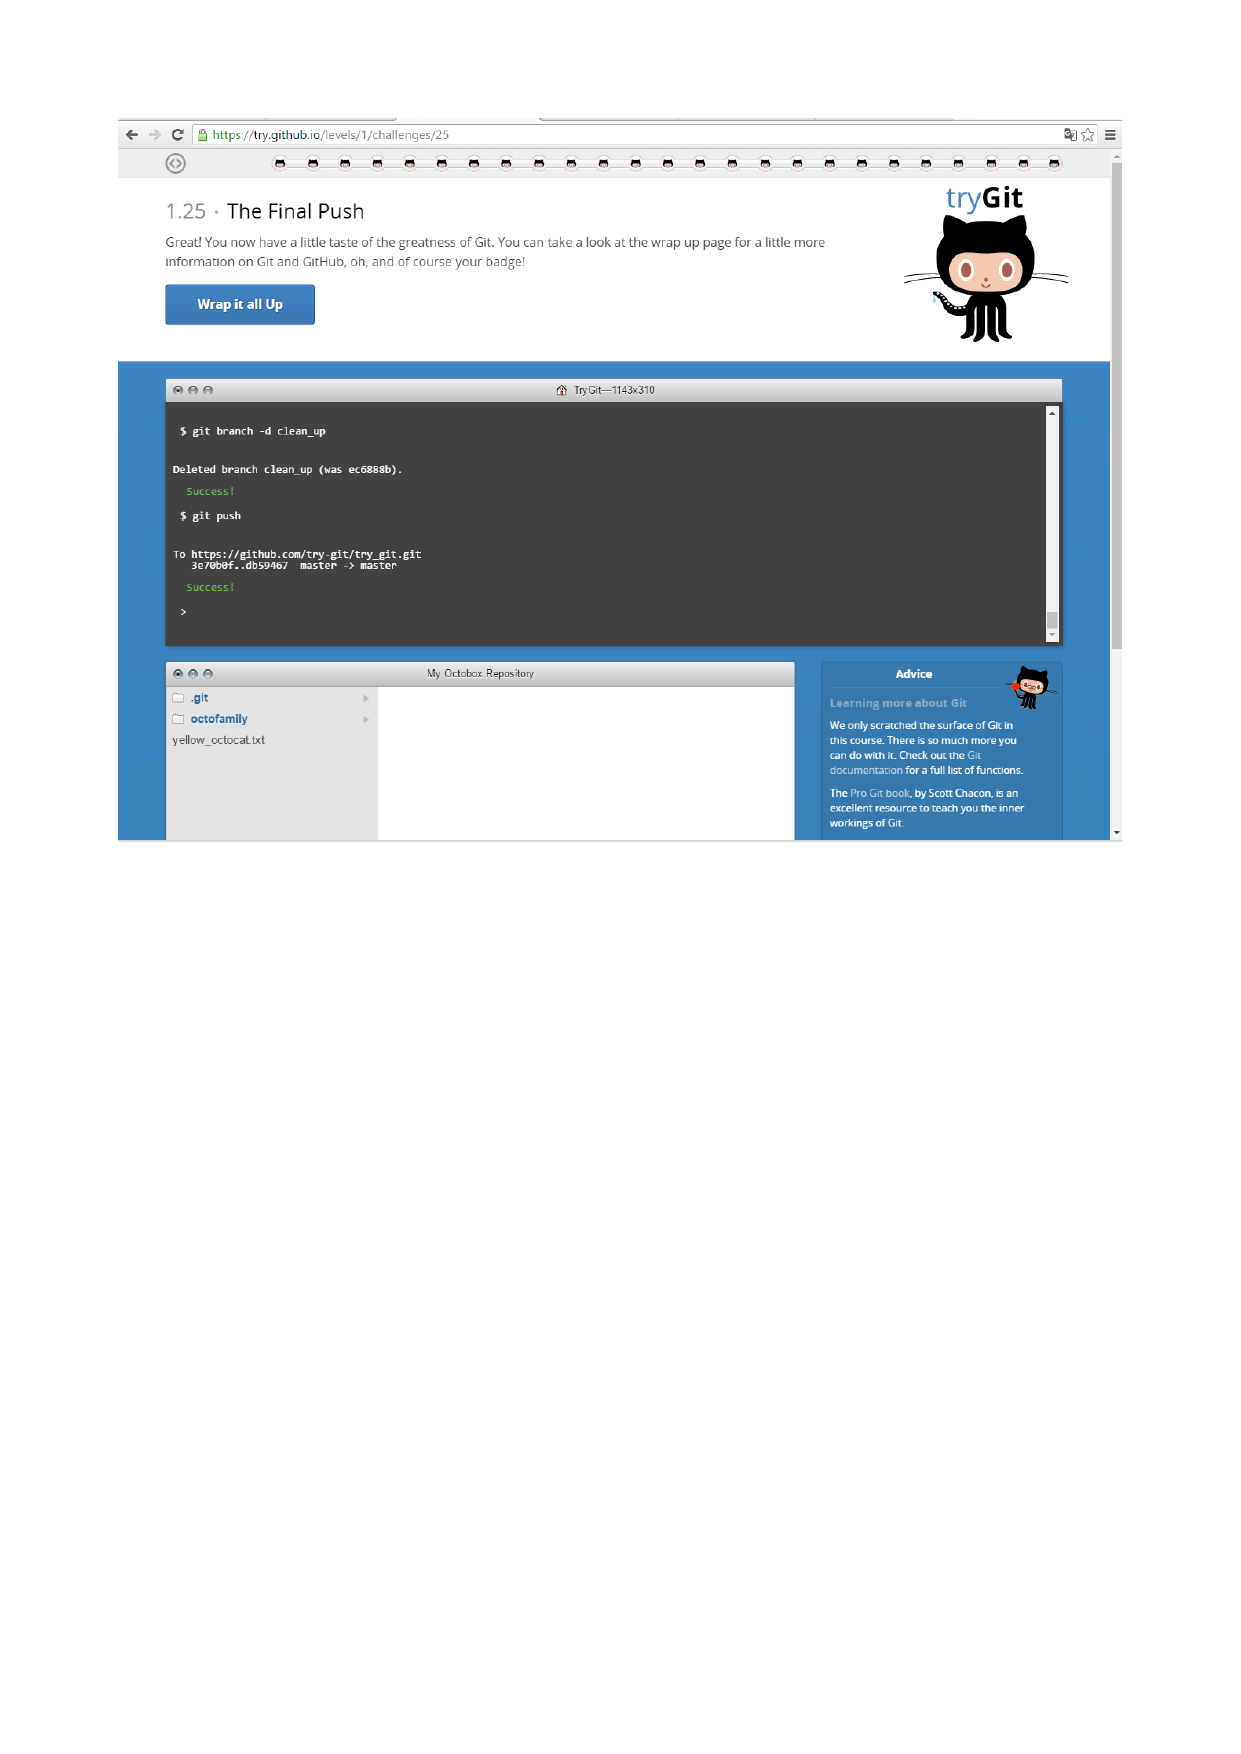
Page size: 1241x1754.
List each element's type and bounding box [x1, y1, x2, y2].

picture [118, 118, 1123, 842]
